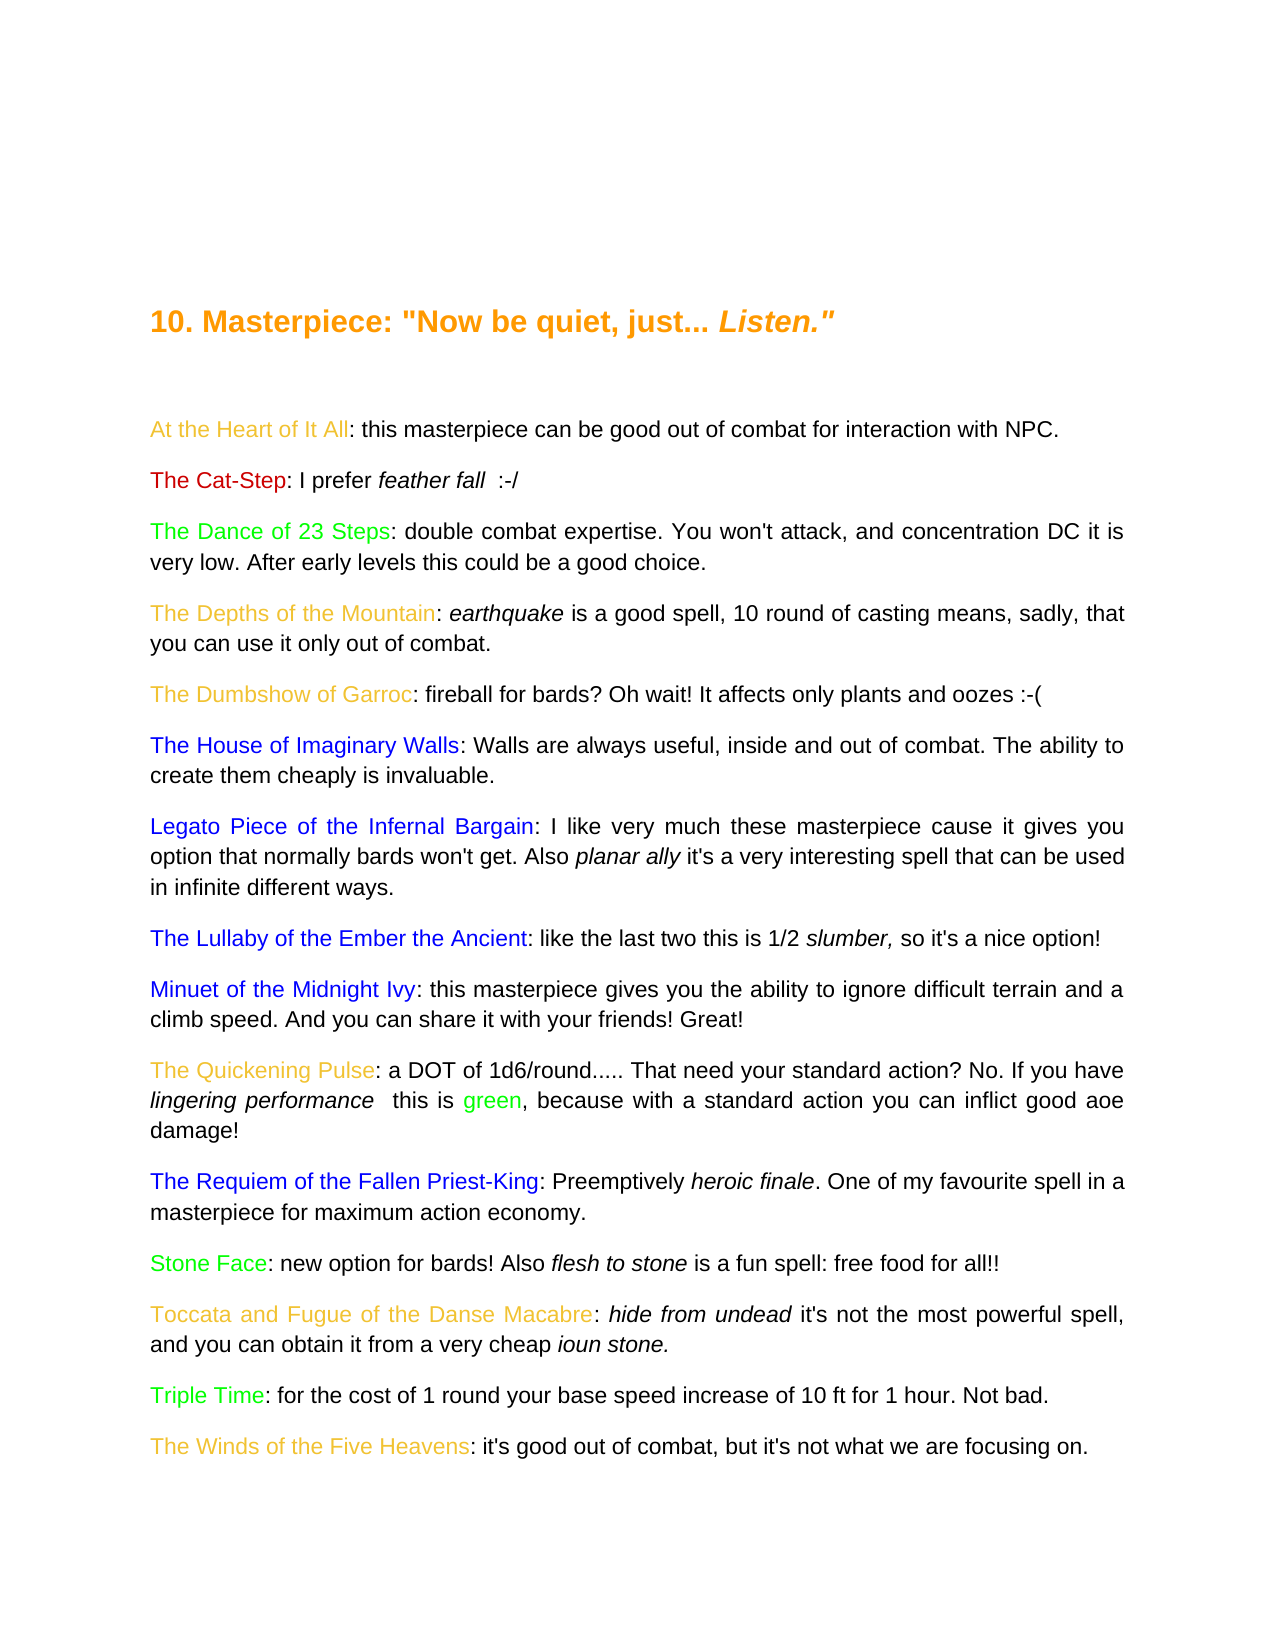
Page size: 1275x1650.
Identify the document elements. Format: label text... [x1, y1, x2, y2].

text Stone Face: new option for bards! Also flesh to stone is a fun spell: free food for all!! [150, 1249, 1125, 1276]
text The Winds of the Five Heavens: it's good out of combat, but it's not what we are focusing on. [150, 1433, 1125, 1459]
text At the Heart of It All: this masterpiece can be good out of combat for interaction with NPC. [150, 416, 1125, 443]
text The Lullaby of the Ember the Ancient: like the last two this is 1/2 slumber, so it's a nice option! [150, 924, 1125, 951]
text The Depths of the Mountain: earthquake is a good spell, 10 round of casting means, sadly, that you can use it only out of combat. [150, 599, 1125, 656]
text Toccata and Fugue of the Danse Macabre: hide from undead it's not the most powerful spell, and you can obtain it from a very cheap ioun stone. [150, 1301, 1125, 1357]
text The Cat-Step: I prefer feather fall :-/ [150, 467, 1125, 494]
text The Quickening Pulse: a DOT of 1d6/round..... That need your standard action? No. If you have lingering performance this is green, because with a standard action you can inflict good aoe damage! [150, 1057, 1125, 1144]
text Legato Piece of the Infernal Bargain: I like very much these masterpiece cause it gives you option that normally bards won't get. Also planar ally it's a very interesting spell that can be used in infinite different ways. [150, 813, 1125, 900]
text The Requiem of the Fallen Priest-King: Preemptively heroic finale. One of my favourite spell in a masterpiece for maximum action economy. [150, 1168, 1125, 1225]
text The Dance of 23 Steps: double combat expertise. You won't attack, and concentration DC it is very low. After early levels this could be a good choice. [150, 518, 1125, 575]
text Triple Time: for the cost of 1 round your base speed increase of 10 ft for 1 hour. Not bad. [150, 1382, 1125, 1408]
text 10. Masterpiece: "Now be quiet, just... Listen." [150, 303, 1125, 339]
text The House of Imaginary Walls: Walls are always useful, inside and out of combat. The ability to create them cheaply is invaluable. [150, 732, 1125, 788]
text Minuet of the Midnight Ivy: this masterpiece gives you the ability to ignore difficult terrain and a climb speed. And you can share it with your friends! Great! [150, 976, 1125, 1032]
text The Dumbshow of Garroc: fireball for bards? Oh wait! It affects only plants and oozes :-( [150, 681, 1125, 707]
